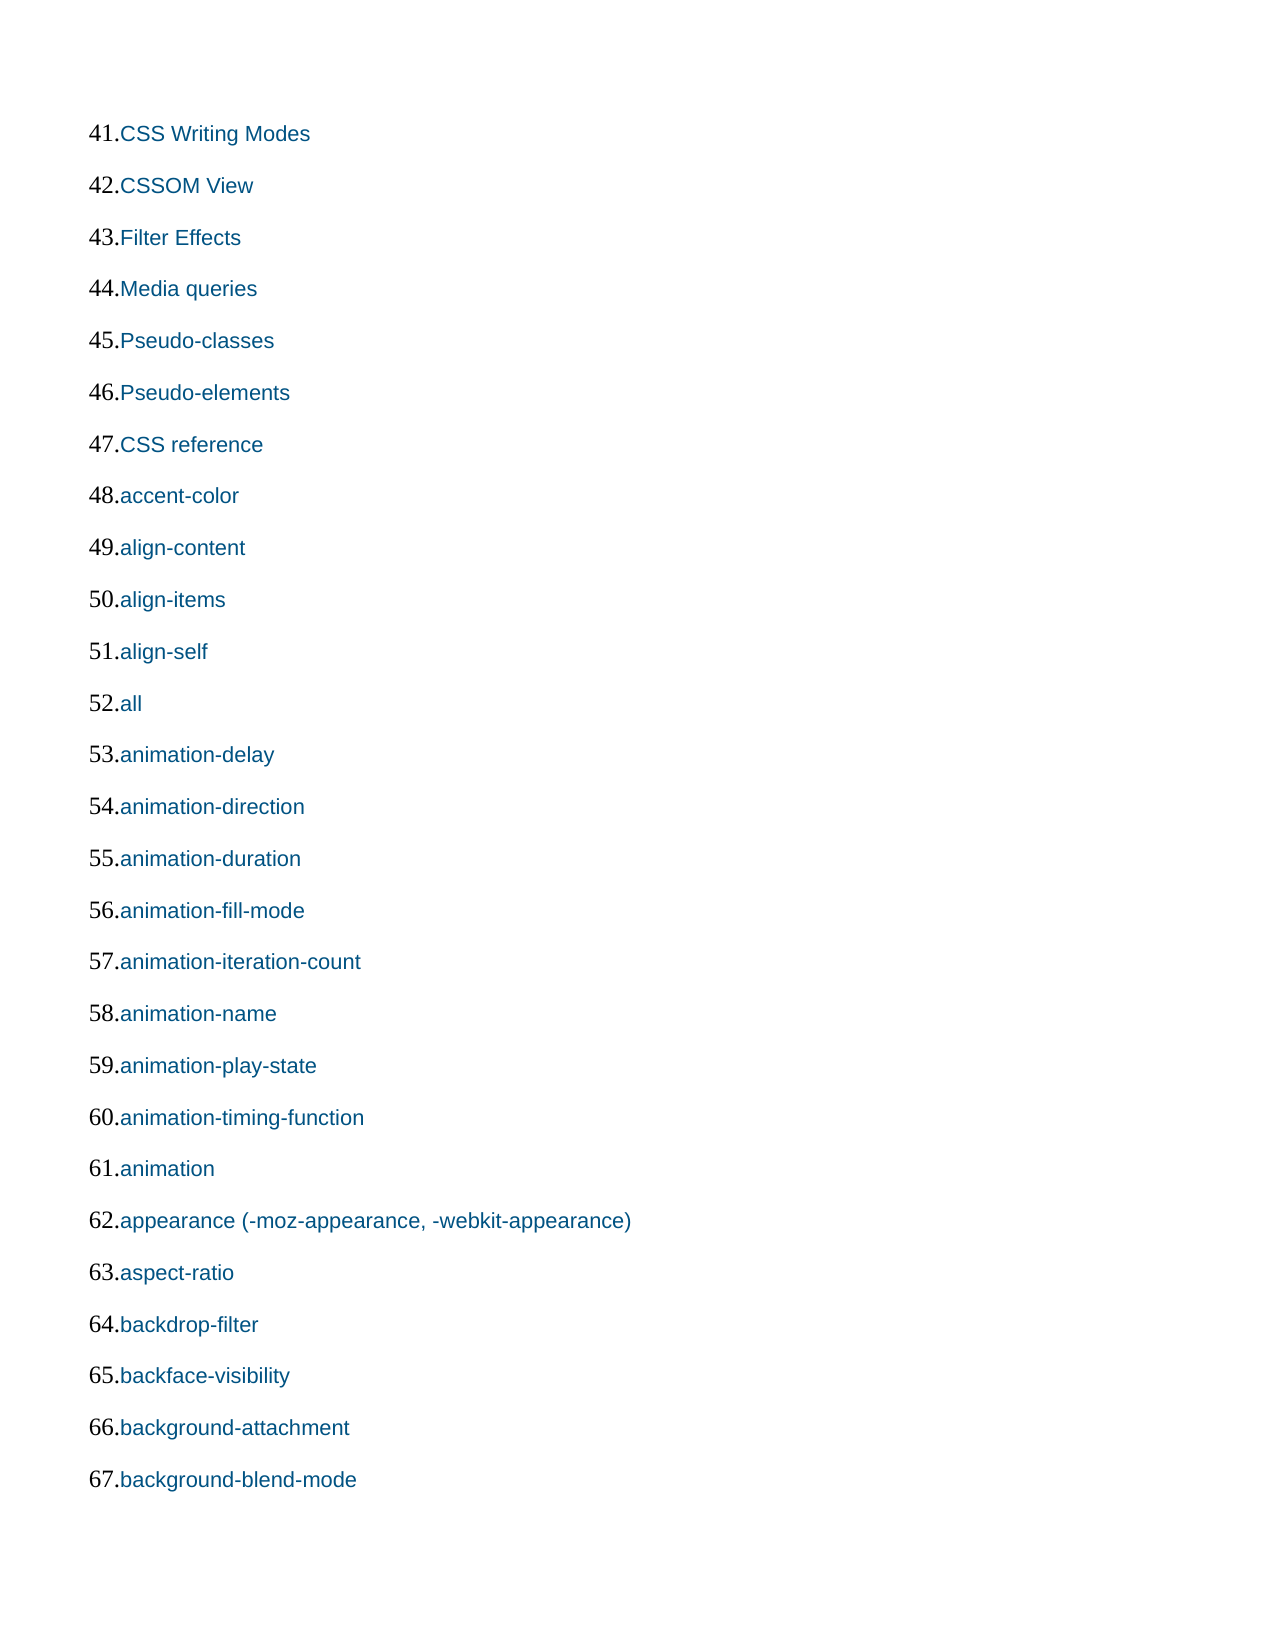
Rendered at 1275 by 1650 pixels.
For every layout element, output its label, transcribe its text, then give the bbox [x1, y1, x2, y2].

list Filter Effects [118, 222, 1157, 250]
list align-items [118, 584, 1157, 613]
list CSS Writing Modes [118, 118, 1157, 147]
list appearance (-moz-appearance, -webkit-appearance) [118, 1205, 1157, 1234]
list Media queries [118, 273, 1157, 302]
list animation-direction [118, 791, 1157, 820]
list accent-color [118, 481, 1157, 509]
list animation-timing-function [118, 1102, 1157, 1131]
list Pseudo-elements [118, 377, 1157, 406]
list animation-name [118, 998, 1157, 1027]
list aspect-ratio [118, 1257, 1157, 1286]
list animation-fill-mode [118, 895, 1157, 923]
list align-content [118, 532, 1157, 561]
list backface-visibility [118, 1361, 1157, 1389]
list all [118, 688, 1157, 716]
list Pseudo-classes [118, 325, 1157, 354]
list animation-delay [118, 739, 1157, 768]
list background-attachment [118, 1412, 1157, 1441]
list align-self [118, 636, 1157, 664]
list background-blend-mode [118, 1464, 1157, 1493]
list CSS reference [118, 429, 1157, 457]
list animation [118, 1153, 1157, 1182]
list backdrop-filter [118, 1309, 1157, 1338]
list animation-duration [118, 843, 1157, 872]
list CSSOM View [118, 170, 1157, 199]
list animation-iteration-count [118, 946, 1157, 975]
list animation-play-state [118, 1050, 1157, 1079]
